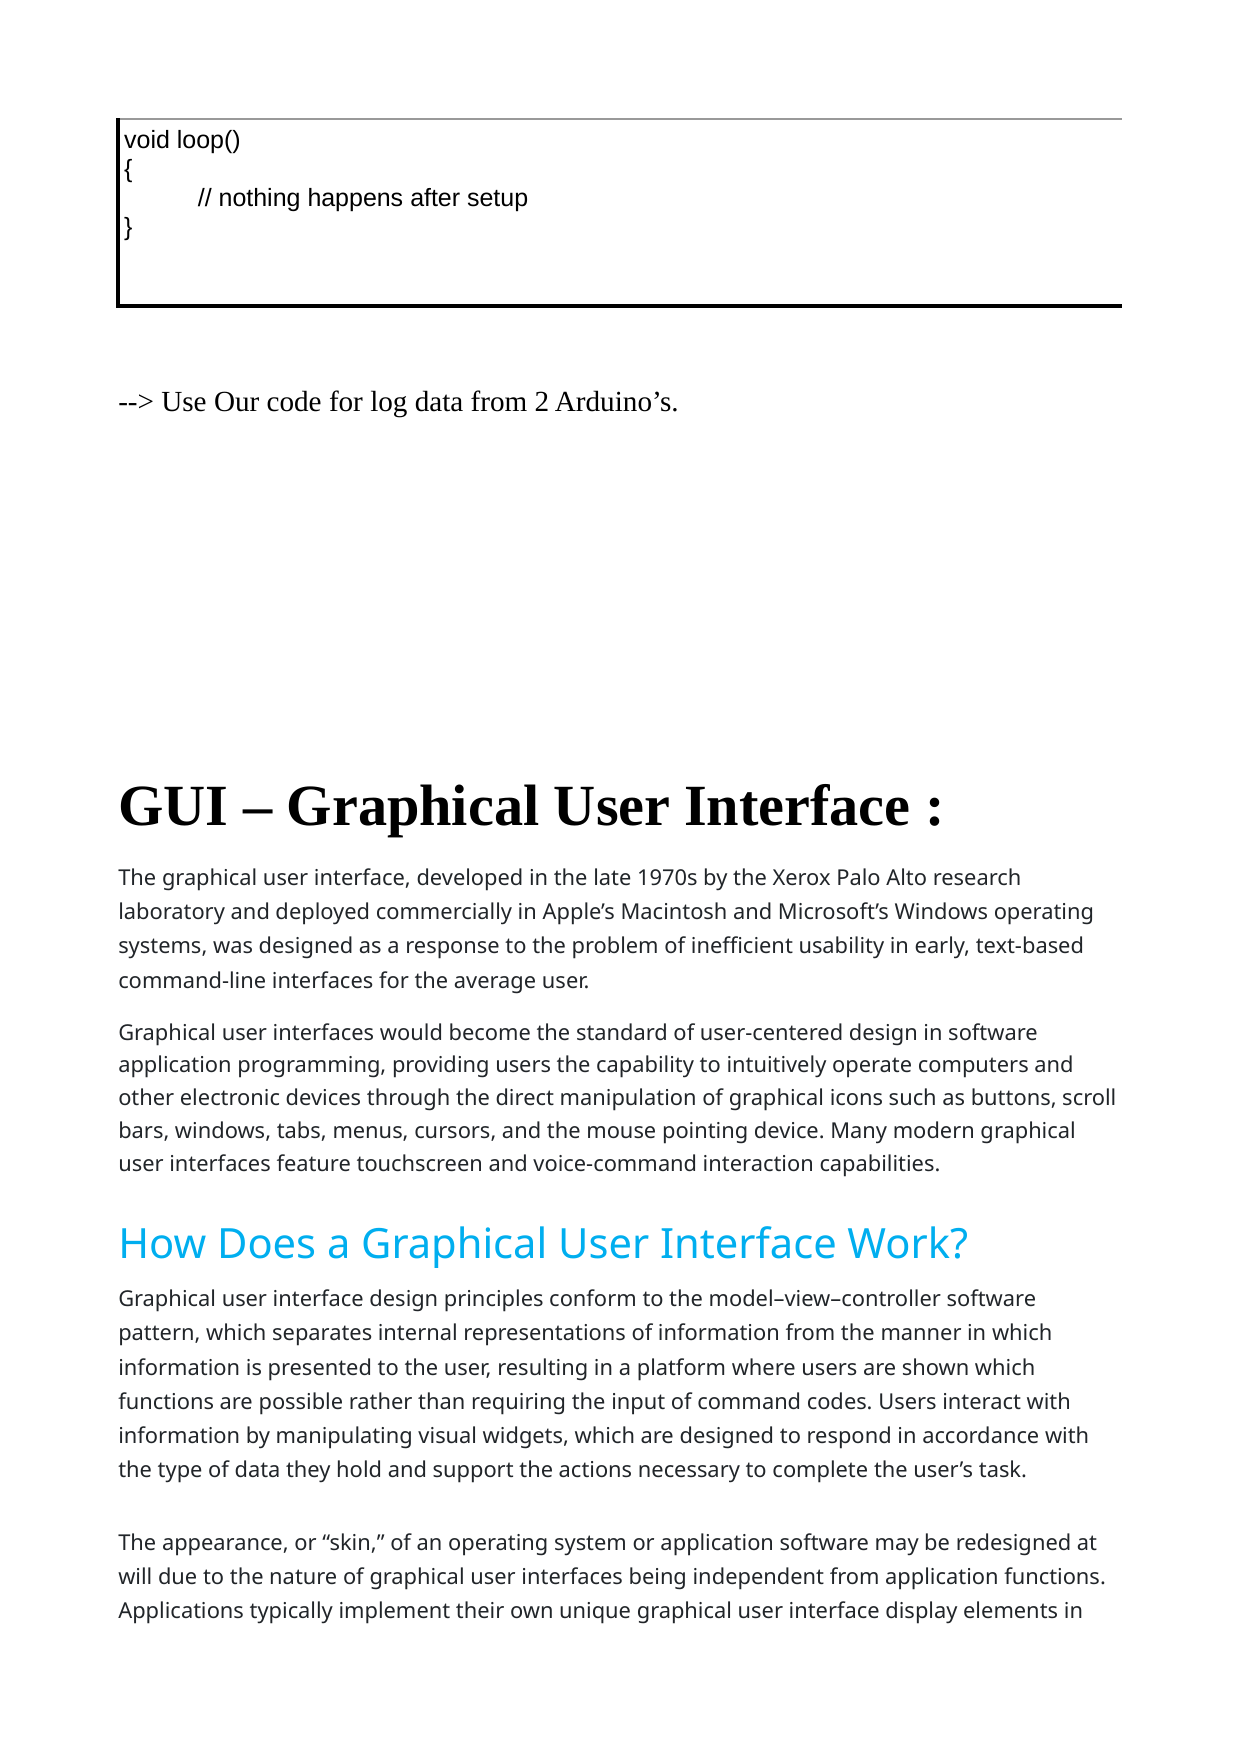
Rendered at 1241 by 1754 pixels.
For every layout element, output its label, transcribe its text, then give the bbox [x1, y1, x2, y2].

text GUI – Graphical User Interface : [118, 771, 1122, 838]
table_cell void loop() { // nothing happens after setup } [120, 120, 1122, 304]
text Graphical user interface design principles conform to the model–view–controller software pattern, which separates internal representations of information from the manner in which information is presented to the user, resulting in a platform where users are shown which functions are possible rather than requiring the input of command codes. Users interact with information by manipulating visual widgets, which are designed to respond in accordance with the type of data they hold and support the actions necessary to complete the user’s task. The appearance, or “skin,” of an operating system or application software may be redesigned at will due to the nature of graphical user interfaces being independent from application functions. Applications typically implement their own unique graphical user interface display elements in [118, 1283, 1122, 1625]
text Graphical user interfaces would become the standard of user-centered design in software application programming, providing users the capability to intuitively operate computers and other electronic devices through the direct manipulation of graphical icons such as buttons, scroll bars, windows, tabs, menus, cursors, and the mouse pointing device. Many modern graphical user interfaces feature touchscreen and voice-command interaction capabilities. [118, 1013, 1122, 1177]
text The graphical user interface, developed in the late 1970s by the Xerox Palo Alto research laboratory and deployed commercially in Apple’s Macintosh and Microsoft’s Windows operating systems, was designed as a response to the problem of inefficient usability in early, text-based command-line interfaces for the average user. [118, 862, 1122, 994]
text --> Use Our code for log data from 2 Arduino’s. [118, 384, 1122, 418]
subtitle How Does a Graphical User Interface Work? [118, 1214, 1122, 1271]
